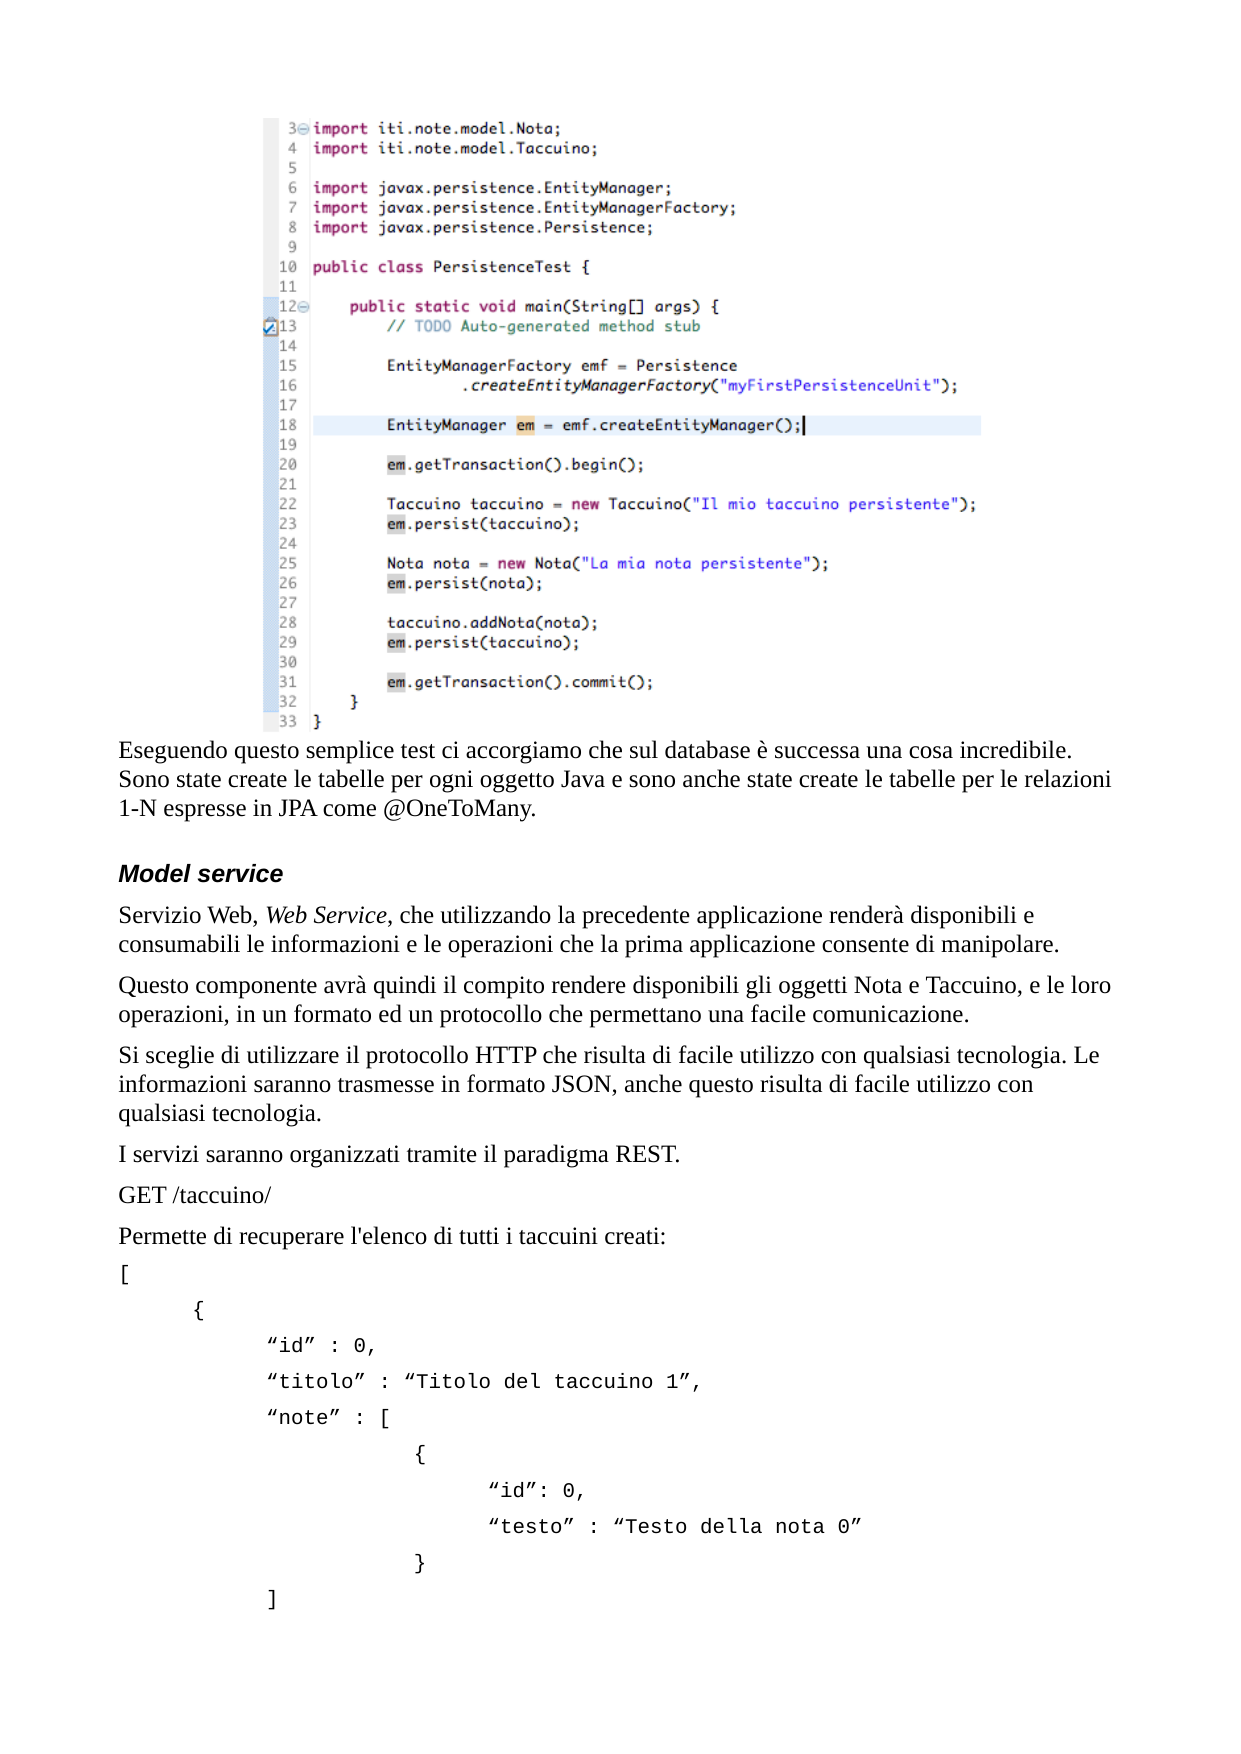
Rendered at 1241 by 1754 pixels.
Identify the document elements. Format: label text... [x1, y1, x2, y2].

text I servizi saranno organizzati tramite il paradigma REST. [118, 1139, 1122, 1168]
text [ [118, 1263, 1122, 1286]
text Questo componente avrà quindi il compito rendere disponibili gli oggetti Nota e Taccuino, e le loro operazioni, in un formato ed un protocollo che permettano una facile comunicazione. [118, 970, 1122, 1028]
text “testo” : “Testo della nota 0” [487, 1516, 1122, 1539]
text “id” : 0, [266, 1335, 1122, 1359]
text Si sceglie di utilizzare il protocollo HTTP che risulta di facile utilizzo con qualsiasi tecnologia. Le informazioni saranno trasmesse in formato JSON, anche questo risulta di facile utilizzo con qualsiasi tecnologia. [118, 1040, 1122, 1126]
text GET /taccuino/ [118, 1180, 1122, 1209]
text { [413, 1443, 1122, 1467]
picture [258, 118, 982, 736]
text “titolo” : “Titolo del taccuino 1”, [266, 1371, 1122, 1395]
text { [192, 1299, 1122, 1322]
text Servizio Web, Web Service, che utilizzando la precedente applicazione renderà disponibili e consumabili le informazioni e le operazioni che la prima applicazione consente di manipolare. [118, 900, 1122, 958]
text Eseguendo questo semplice test ci accorgiamo che sul database è successa una cosa incredibile. Sono state create le tabelle per ogni oggetto Java e sono anche state create le tabelle per le relazioni 1-N espresse in JPA come @OneToMany. [118, 118, 1122, 821]
text } [413, 1552, 1122, 1576]
text “id”: 0, [487, 1479, 1122, 1503]
subtitle Model service [118, 859, 1122, 888]
text Permette di recuperare l'elenco di tutti i taccuini creati: [118, 1221, 1122, 1250]
text ] [266, 1588, 1122, 1612]
text “note” : [ [266, 1407, 1122, 1431]
